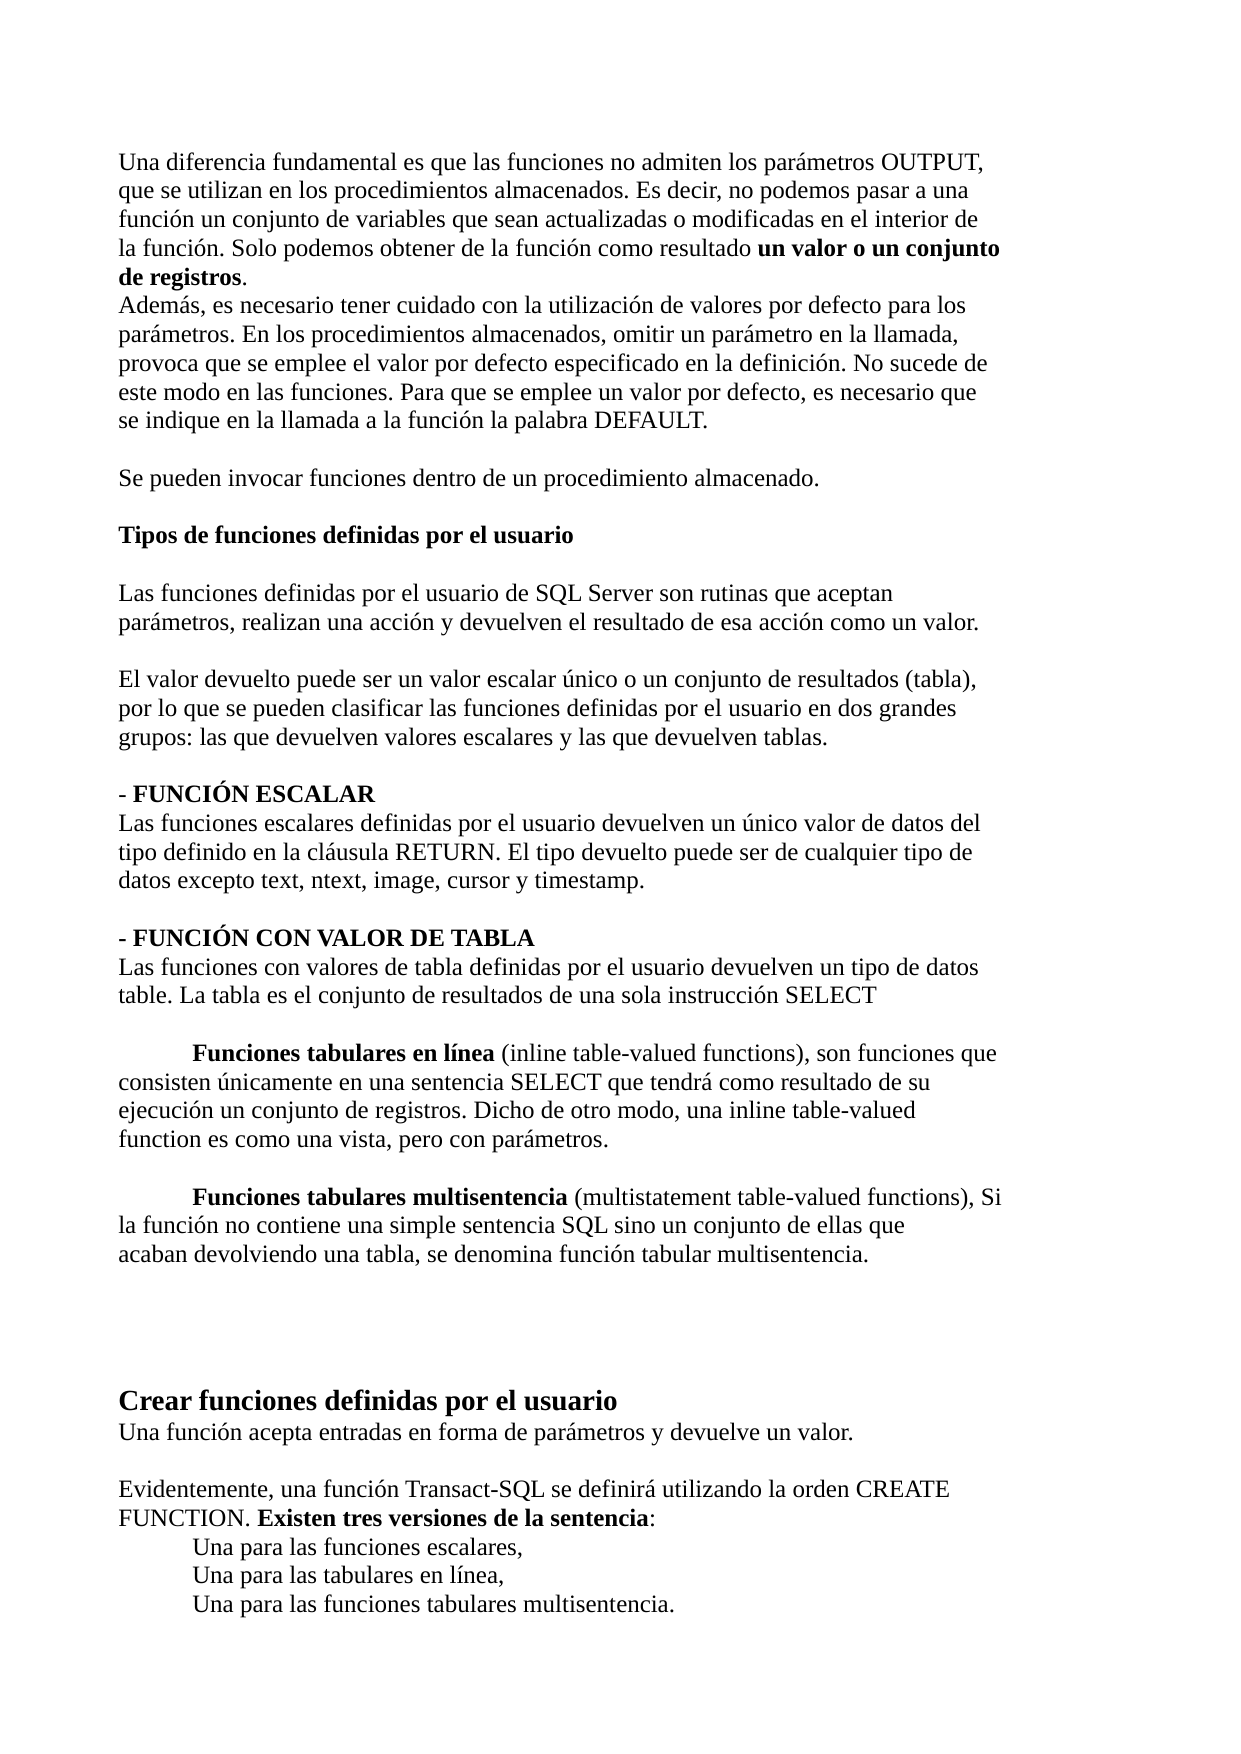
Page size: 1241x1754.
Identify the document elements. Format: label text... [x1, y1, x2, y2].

text función un conjunto de variables que sean actualizadas o modificadas en el interior de [118, 204, 1122, 233]
text de registros. [118, 262, 1122, 291]
text FUNCTION. Existen tres versiones de la sentencia: [118, 1503, 1122, 1532]
text Las funciones escalares definidas por el usuario devuelven un único valor de datos del [118, 808, 1122, 837]
text Una para las tabulares en línea, [118, 1560, 1122, 1589]
text consisten únicamente en una sentencia SELECT que tendrá como resultado de su [118, 1067, 1122, 1096]
text Una para las funciones tabulares multisentencia. [118, 1589, 1122, 1618]
text Una diferencia fundamental es que las funciones no admiten los parámetros OUTPUT, [118, 147, 1122, 176]
text Las funciones definidas por el usuario de SQL Server son rutinas que aceptan [118, 578, 1122, 607]
text Funciones tabulares en línea (inline table-valued functions), son funciones que [118, 1038, 1122, 1067]
text Además, es necesario tener cuidado con la utilización de valores por defecto para los [118, 291, 1122, 319]
text la función no contiene una simple sentencia SQL sino un conjunto de ellas que [118, 1211, 1122, 1239]
text por lo que se pueden clasificar las funciones definidas por el usuario en dos grandes [118, 693, 1122, 722]
text la función. Solo podemos obtener de la función como resultado un valor o un conjunto [118, 233, 1122, 262]
text datos excepto text, ntext, image, cursor y timestamp. [118, 866, 1122, 894]
text Tipos de funciones definidas por el usuario [118, 521, 1122, 549]
text grupos: las que devuelven valores escalares y las que devuelven tablas. [118, 722, 1122, 751]
text Evidentemente, una función Transact-SQL se definirá utilizando la orden CREATE [118, 1474, 1122, 1503]
text El valor devuelto puede ser un valor escalar único o un conjunto de resultados (tabla), [118, 664, 1122, 693]
text table. La tabla es el conjunto de resultados de una sola instrucción SELECT [118, 981, 1122, 1009]
text Las funciones con valores de tabla definidas por el usuario devuelven un tipo de datos [118, 952, 1122, 981]
text provoca que se emplee el valor por defecto especificado en la definición. No sucede de [118, 348, 1122, 377]
text - FUNCIÓN ESCALAR [118, 779, 1122, 808]
text Se pueden invocar funciones dentro de un procedimiento almacenado. [118, 463, 1122, 492]
text Una función acepta entradas en forma de parámetros y devuelve un valor. [118, 1417, 1122, 1445]
text ejecución un conjunto de registros. Dicho de otro modo, una inline table-valued [118, 1096, 1122, 1124]
text tipo definido en la cláusula RETURN. El tipo devuelto puede ser de cualquier tipo de [118, 837, 1122, 866]
text que se utilizan en los procedimientos almacenados. Es decir, no podemos pasar a una [118, 176, 1122, 204]
text acaban devolviendo una tabla, se denomina función tabular multisentencia. [118, 1239, 1122, 1268]
text function es como una vista, pero con parámetros. [118, 1124, 1122, 1153]
text Funciones tabulares multisentencia (multistatement table-valued functions), Si [118, 1182, 1122, 1211]
text este modo en las funciones. Para que se emplee un valor por defecto, es necesario que [118, 377, 1122, 406]
text Una para las funciones escalares, [118, 1532, 1122, 1560]
text parámetros, realizan una acción y devuelven el resultado de esa acción como un valor. [118, 607, 1122, 636]
text Crear funciones definidas por el usuario [118, 1383, 1122, 1417]
text - FUNCIÓN CON VALOR DE TABLA [118, 923, 1122, 952]
text parámetros. En los procedimientos almacenados, omitir un parámetro en la llamada, [118, 319, 1122, 348]
text se indique en la llamada a la función la palabra DEFAULT. [118, 406, 1122, 434]
